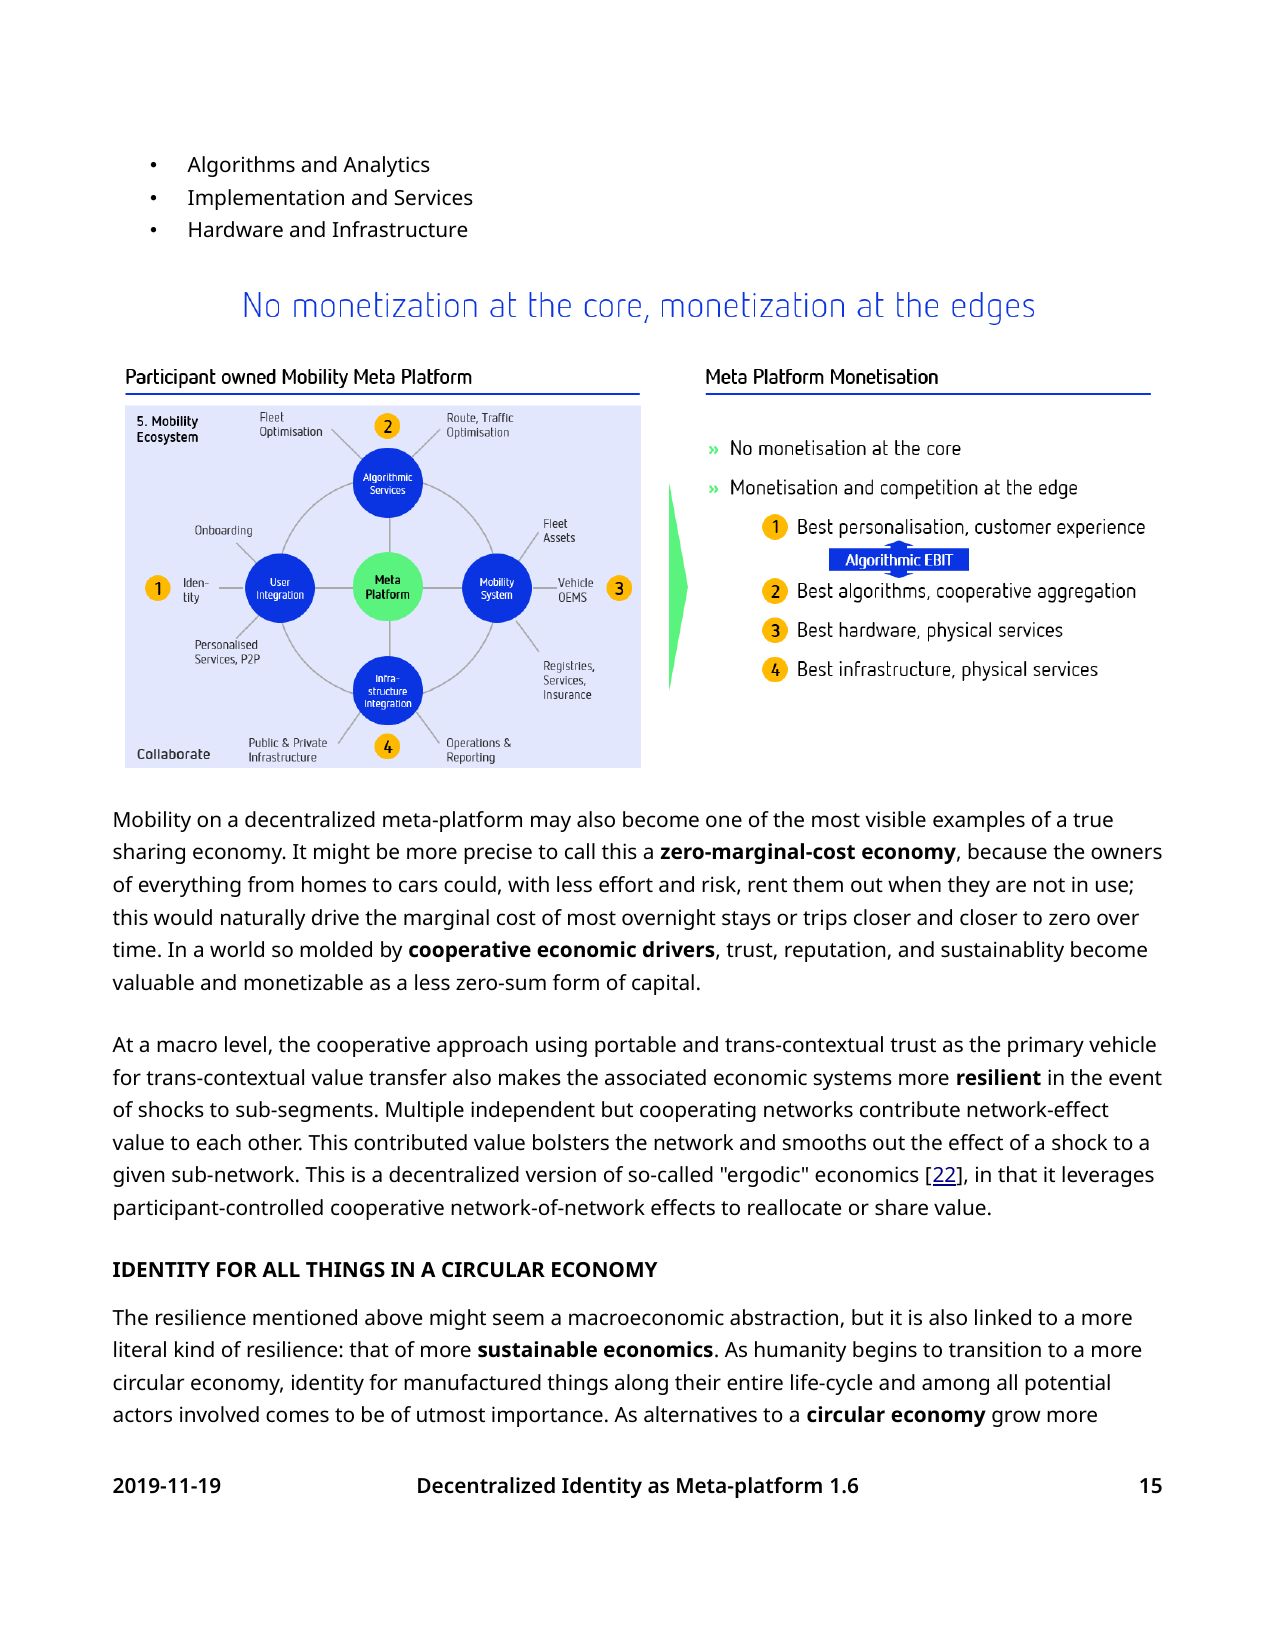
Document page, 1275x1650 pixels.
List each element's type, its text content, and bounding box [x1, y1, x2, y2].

list Implementation and Services [150, 183, 1162, 211]
text The resilience mentioned above might seem a macroeconomic abstraction, but it is also linked to a more literal kind of resilience: that of more sustainable economics. As humanity begins to transition to a more circular economy, identity for manufactured things along their entire life-cycle and among all potential actors involved comes to be of utmost importance. As alternatives to a circular economy grow more [112, 1303, 1162, 1429]
picture [112, 277, 1163, 780]
list Hardware and Infrastructure [150, 215, 1162, 244]
text At a macro level, the cooperative approach using portable and trans-contextual trust as the primary vehicle for trans-contextual value transfer also makes the associated economic systems more resilient in the event of shocks to sub-segments. Multiple independent but cooperating networks contribute network-effect value to each other. This contributed value bolsters the network and smooths out the effect of a shock to a given sub-network. This is a decentralized version of so-called "ergodic" economics [22], in that it leverages participant-controlled cooperative network-of-network effects to reallocate or share value. [112, 1030, 1162, 1221]
subtitle Identity for all things in a circular economy [112, 1255, 1162, 1283]
text Mobility on a decentralized meta-platform may also become one of the most visible examples of a true sharing economy. It might be more precise to call this a zero-marginal-cost economy, because the owners of everything from homes to cars could, with less effort and risk, rent them out when they are not in use; this would naturally drive the marginal cost of most overnight stays or trips closer and closer to zero over time. In a world so molded by cooperative economic drivers, trust, reputation, and sustainablity become valuable and monetizable as a less zero-sum form of capital. [112, 805, 1162, 996]
list Algorithms and Analytics [150, 150, 1162, 178]
